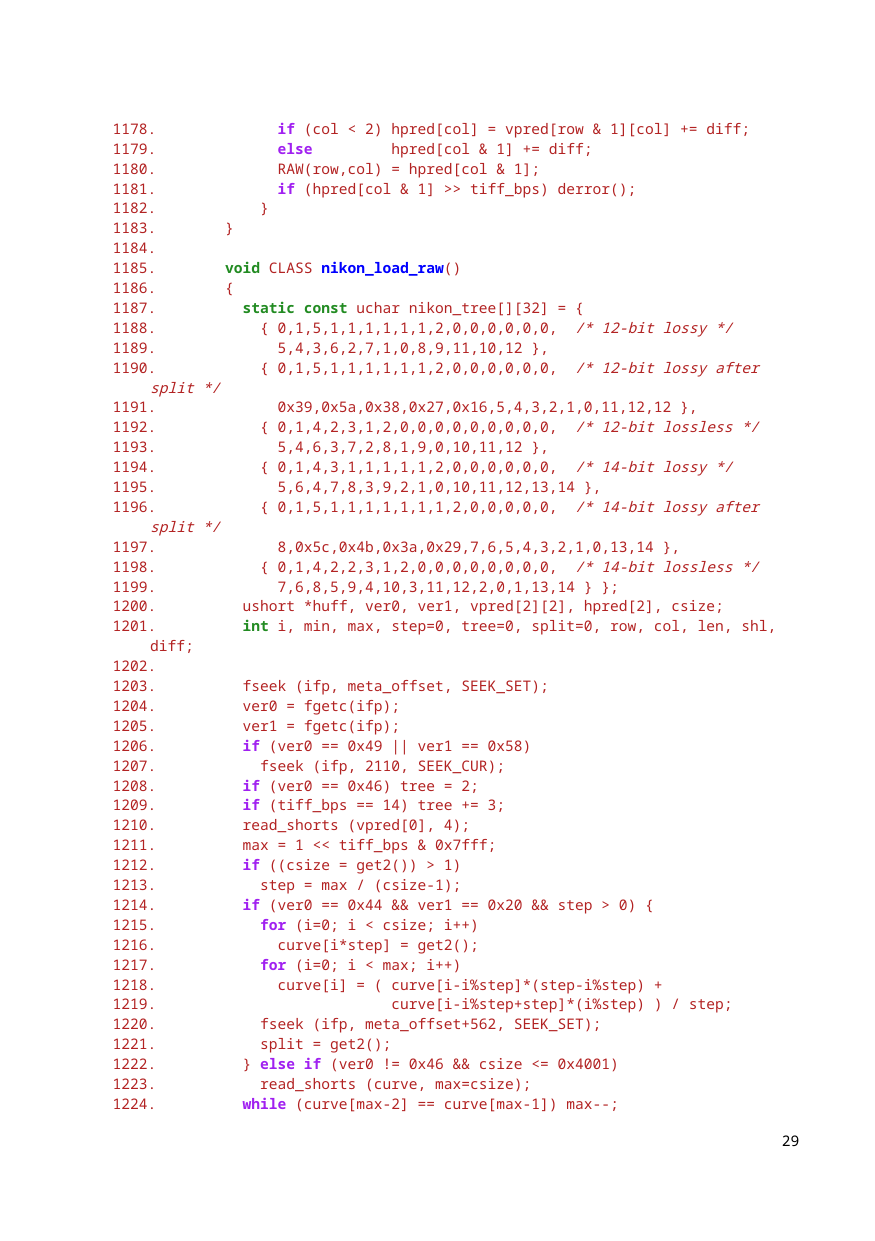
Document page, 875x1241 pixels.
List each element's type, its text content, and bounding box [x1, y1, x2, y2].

list ver0 = fgetc(ifp); [112, 696, 799, 716]
list read_shorts (curve, max=csize); [112, 1074, 799, 1094]
list while (curve[max-2] == curve[max-1]) max--; [112, 1094, 799, 1113]
list 5,4,3,6,2,7,1,0,8,9,11,10,12 }, [112, 338, 799, 357]
list ver1 = fgetc(ifp); [112, 716, 799, 736]
list { 0,1,5,1,1,1,1,1,1,2,0,0,0,0,0,0, /* 12-bit lossy after split */ [112, 357, 799, 397]
list 5,4,6,3,7,2,8,1,9,0,10,11,12 }, [112, 437, 799, 457]
list } [112, 198, 799, 218]
list if ((csize = get2()) > 1) [112, 855, 799, 875]
list } else if (ver0 != 0x46 && csize <= 0x4001) [112, 1054, 799, 1074]
list fseek (ifp, meta_offset+562, SEEK_SET); [112, 1014, 799, 1034]
list curve[i-i%step+step]*(i%step) ) / step; [112, 994, 799, 1014]
list RAW(row,col) = hpred[col & 1]; [112, 158, 799, 178]
list } [112, 218, 799, 238]
list { 0,1,4,3,1,1,1,1,1,2,0,0,0,0,0,0, /* 14-bit lossy */ [112, 457, 799, 477]
list { [112, 278, 799, 298]
list curve[i*step] = get2(); [112, 934, 799, 954]
list static const uchar nikon_tree[][32] = { [112, 298, 799, 318]
list ushort *huff, ver0, ver1, vpred[2][2], hpred[2], csize; [112, 596, 799, 616]
list { 0,1,4,2,3,1,2,0,0,0,0,0,0,0,0,0, /* 12-bit lossless */ [112, 417, 799, 437]
list 5,6,4,7,8,3,9,2,1,0,10,11,12,13,14 }, [112, 477, 799, 497]
list 0x39,0x5a,0x38,0x27,0x16,5,4,3,2,1,0,11,12,12 }, [112, 397, 799, 417]
list else hpred[col & 1] += diff; [112, 139, 799, 158]
list curve[i] = ( curve[i-i%step]*(step-i%step) + [112, 974, 799, 994]
list if (col < 2) hpred[col] = vpred[row & 1][col] += diff; [112, 119, 799, 139]
list max = 1 << tiff_bps & 0x7fff; [112, 835, 799, 855]
list void CLASS nikon_load_raw() [112, 258, 799, 278]
list for (i=0; i < csize; i++) [112, 914, 799, 934]
list 8,0x5c,0x4b,0x3a,0x29,7,6,5,4,3,2,1,0,13,14 }, [112, 537, 799, 556]
list { 0,1,4,2,2,3,1,2,0,0,0,0,0,0,0,0, /* 14-bit lossless */ [112, 556, 799, 576]
list if (hpred[col & 1] >> tiff_bps) derror(); [112, 178, 799, 198]
list { 0,1,5,1,1,1,1,1,1,1,2,0,0,0,0,0, /* 14-bit lossy after split */ [112, 497, 799, 537]
list read_shorts (vpred[0], 4); [112, 815, 799, 835]
list { 0,1,5,1,1,1,1,1,1,2,0,0,0,0,0,0, /* 12-bit lossy */ [112, 318, 799, 338]
list if (ver0 == 0x44 && ver1 == 0x20 && step > 0) { [112, 895, 799, 914]
list fseek (ifp, 2110, SEEK_CUR); [112, 755, 799, 775]
list for (i=0; i < max; i++) [112, 954, 799, 974]
list if (tiff_bps == 14) tree += 3; [112, 795, 799, 815]
list if (ver0 == 0x49 || ver1 == 0x58) [112, 736, 799, 755]
list int i, min, max, step=0, tree=0, split=0, row, col, len, shl, diff; [112, 616, 799, 656]
list fseek (ifp, meta_offset, SEEK_SET); [112, 676, 799, 696]
list if (ver0 == 0x46) tree = 2; [112, 775, 799, 795]
list step = max / (csize-1); [112, 875, 799, 895]
list 7,6,8,5,9,4,10,3,11,12,2,0,1,13,14 } }; [112, 576, 799, 596]
list split = get2(); [112, 1034, 799, 1054]
